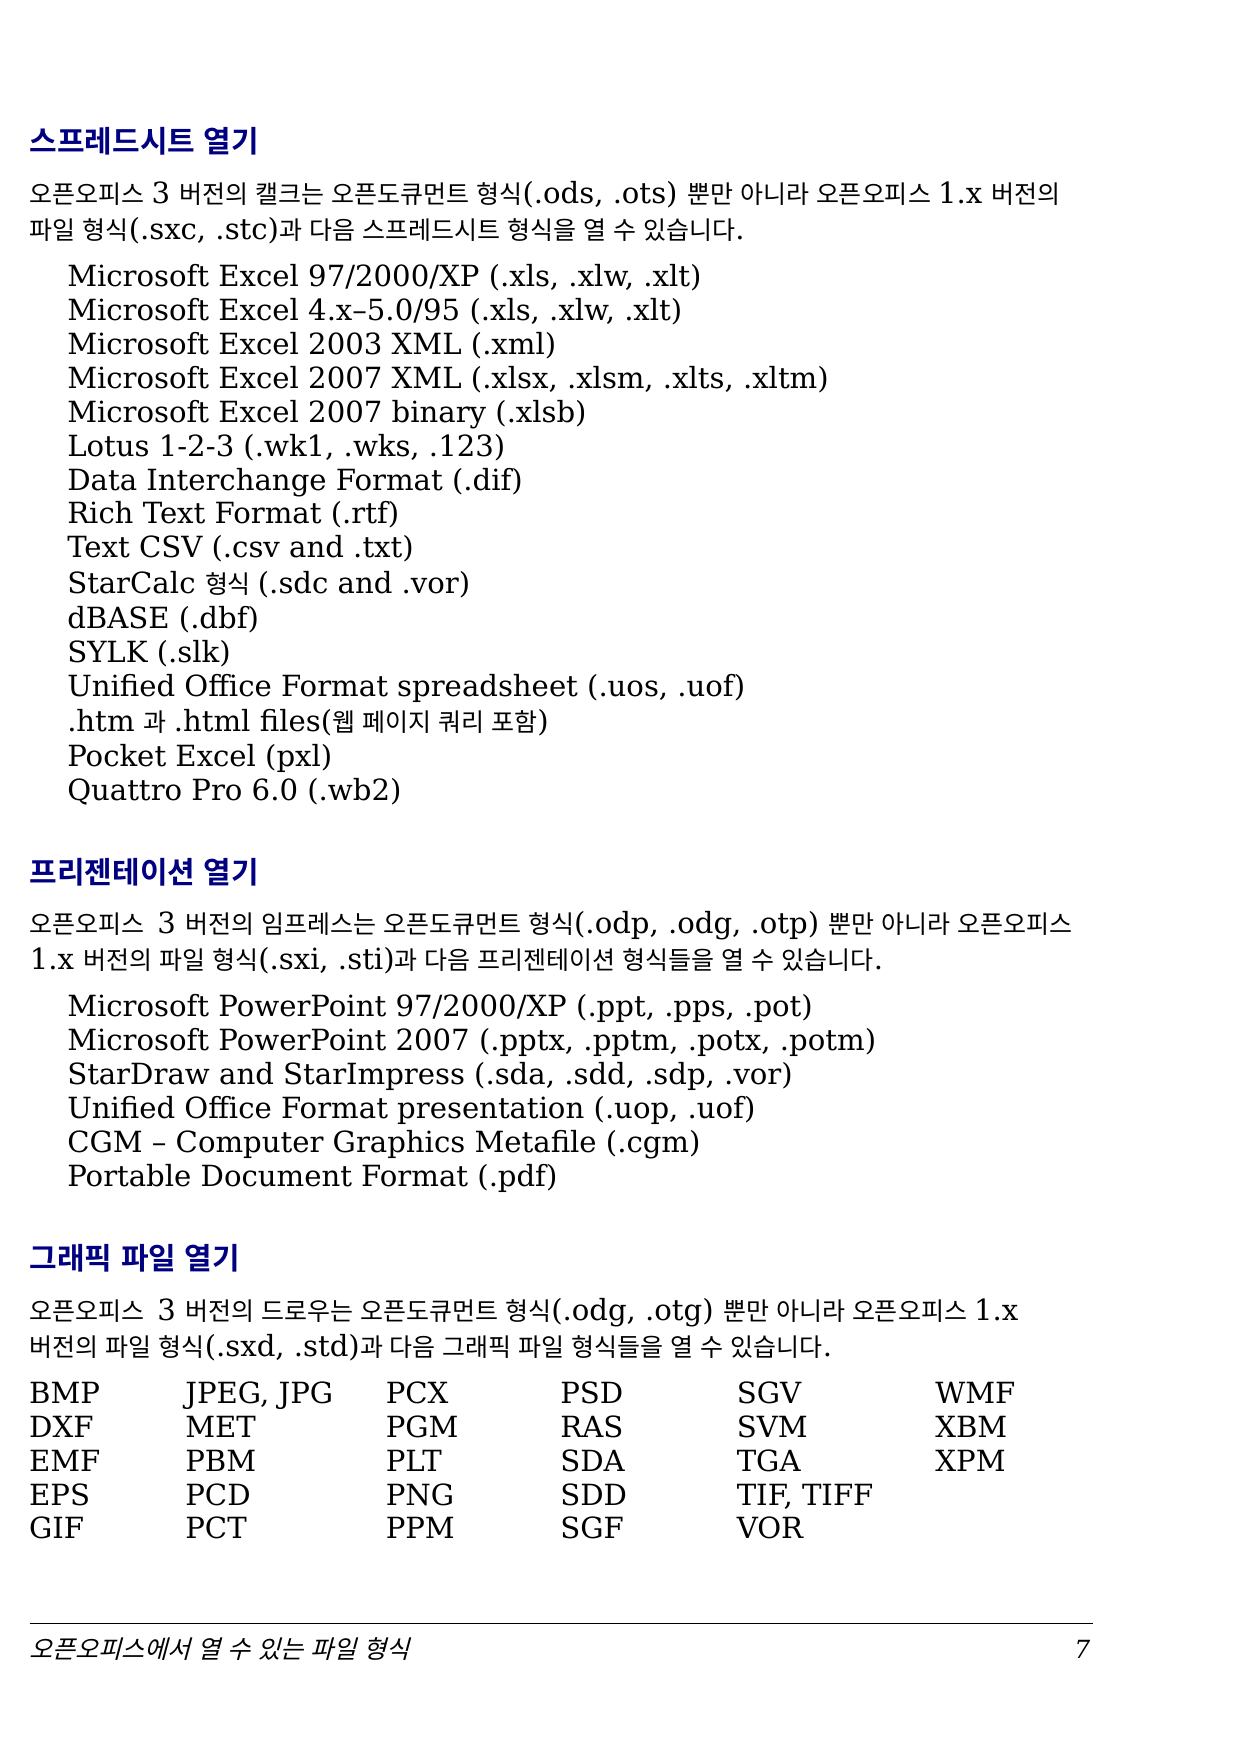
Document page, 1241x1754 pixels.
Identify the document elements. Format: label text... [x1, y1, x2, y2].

table_cell PLT [386, 1444, 560, 1478]
table_cell [935, 1478, 1089, 1512]
table_header SGV [737, 1376, 935, 1410]
table_cell DXF [29, 1410, 185, 1444]
table_cell PCT [185, 1512, 386, 1546]
table_cell VOR [737, 1512, 935, 1546]
table_cell EPS [29, 1478, 185, 1512]
table_header PSD [560, 1376, 737, 1410]
subtitle 프리젠테이션 열기 [29, 849, 1093, 892]
table_cell TIF, TIFF [737, 1478, 935, 1512]
table_header WMF [935, 1376, 1089, 1410]
table_cell [935, 1512, 1089, 1546]
table_cell PCD [185, 1478, 386, 1512]
table_cell PPM [386, 1512, 560, 1546]
table_cell SDA [560, 1444, 737, 1478]
table_cell SVM [737, 1410, 935, 1444]
text Microsoft Excel 97/2000/XP (.xls, .xlw, .xlt) Microsoft Excel 4.x–5.0/95 (.xls, .xlw, .xlt) Microsoft Excel 2003 XML (.xml) Microsoft Excel 2007 XML (.xlsx, .xlsm, .xlts, .xltm) Microsoft Excel 2007 binary (.xlsb) Lotus 1-2-3 (.wk1, .wks, .123) Data Interchange Format (.dif) Rich Text Format (.rtf) Text CSV (.csv and .txt) StarCalc 형식 (.sdc and .vor) dBASE (.dbf) SYLK (.slk) Unified Office Format spreadsheet (.uos, .uof) .htm 과 .html files(웹 페이지 쿼리 포함) Pocket Excel (pxl) Quattro Pro 6.0 (.wb2) [67, 259, 1093, 807]
table_header JPEG, JPG [185, 1376, 386, 1410]
text Microsoft PowerPoint 97/2000/XP (.ppt, .pps, .pot) Microsoft PowerPoint 2007 (.pptx, .pptm, .potx, .potm) StarDraw and StarImpress (.sda, .sdd, .sdp, .vor) Unified Office Format presentation (.uop, .uof) CGM – Computer Graphics Metafile (.cgm) Portable Document Format (.pdf) [67, 989, 1093, 1193]
table_cell PGM [386, 1410, 560, 1444]
table_cell EMF [29, 1444, 185, 1478]
table_cell SGF [560, 1512, 737, 1546]
table_cell PNG [386, 1478, 560, 1512]
text 오픈오피스 3 버전의 임프레스는 오픈도큐먼트 형식(.odp, .odg, .otp) 뿐만 아니라 오픈오피스 1.x 버전의 파일 형식(.sxi, .sti)과 다음 프리젠테이션 형식들을 열 수 있습니다. [29, 904, 1093, 977]
table_cell TGA [737, 1444, 935, 1478]
subtitle 그래픽 파일 열기 [29, 1235, 1093, 1278]
table_cell XBM [935, 1410, 1089, 1444]
subtitle 스프레드시트 열기 [29, 118, 1093, 162]
table_cell PBM [185, 1444, 386, 1478]
text 오픈오피스 3 버전의 캘크는 오픈도큐먼트 형식(.ods, .ots) 뿐만 아니라 오픈오피스 1.x 버전의 파일 형식(.sxc, .stc)과 다음 스프레드시트 형식을 열 수 있습니다. [29, 174, 1093, 247]
table_header PCX [386, 1376, 560, 1410]
table_cell RAS [560, 1410, 737, 1444]
table_cell MET [185, 1410, 386, 1444]
table_cell GIF [29, 1512, 185, 1546]
text 오픈오피스 3 버전의 드로우는 오픈도큐먼트 형식(.odg, .otg) 뿐만 아니라 오픈오피스 1.x 버전의 파일 형식(.sxd, .std)과 다음 그래픽 파일 형식들을 열 수 있습니다. [29, 1291, 1093, 1363]
table_cell XPM [935, 1444, 1089, 1478]
table_header BMP [29, 1376, 185, 1410]
table_cell SDD [560, 1478, 737, 1512]
